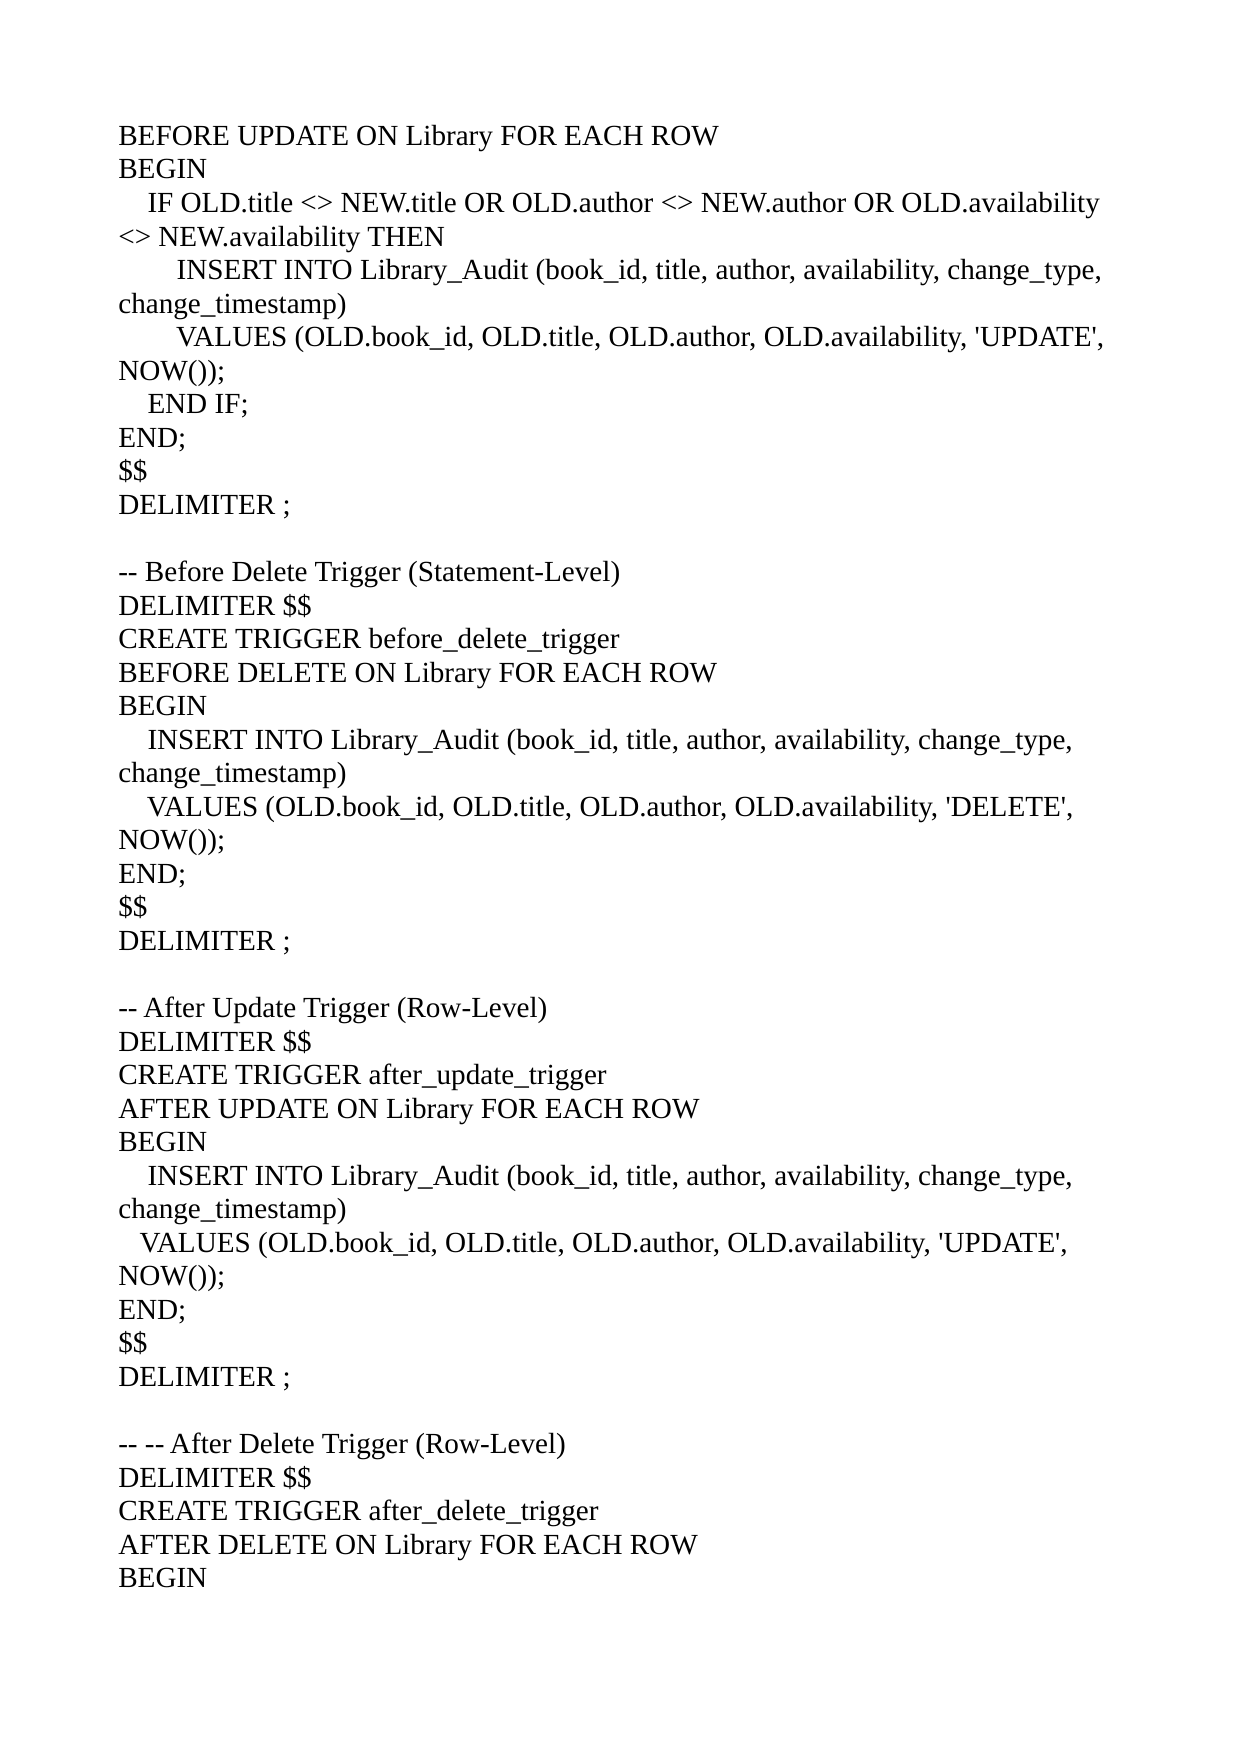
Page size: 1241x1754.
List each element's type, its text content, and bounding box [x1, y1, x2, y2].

text END; [118, 856, 1122, 889]
text $$ [118, 889, 1122, 923]
text BEFORE DELETE ON Library FOR EACH ROW [118, 655, 1122, 688]
text VALUES (OLD.book_id, OLD.title, OLD.author, OLD.availability, 'UPDATE', NOW()); [118, 319, 1122, 386]
text -- Before Delete Trigger (Statement-Level) [118, 554, 1122, 588]
text BEGIN [118, 688, 1122, 722]
text INSERT INTO Library_Audit (book_id, title, author, availability, change_type, change_timestamp) [118, 1158, 1122, 1225]
text CREATE TRIGGER after_delete_trigger [118, 1493, 1122, 1527]
text IF OLD.title <> NEW.title OR OLD.author <> NEW.author OR OLD.availability <> NEW.availability THEN [118, 185, 1122, 252]
text BEGIN [118, 1124, 1122, 1158]
text INSERT INTO Library_Audit (book_id, title, author, availability, change_type, change_timestamp) [118, 252, 1122, 319]
text DELIMITER $$ [118, 1460, 1122, 1493]
text CREATE TRIGGER after_update_trigger [118, 1057, 1122, 1091]
text CREATE TRIGGER before_delete_trigger [118, 621, 1122, 655]
text END; [118, 1292, 1122, 1326]
text -- -- After Delete Trigger (Row-Level) [118, 1426, 1122, 1460]
text AFTER DELETE ON Library FOR EACH ROW [118, 1527, 1122, 1560]
text END; [118, 420, 1122, 453]
text $$ [118, 1326, 1122, 1359]
text DELIMITER ; [118, 487, 1122, 521]
text BEGIN [118, 152, 1122, 185]
text VALUES (OLD.book_id, OLD.title, OLD.author, OLD.availability, 'DELETE', NOW()); [118, 789, 1122, 856]
text VALUES (OLD.book_id, OLD.title, OLD.author, OLD.availability, 'UPDATE', NOW()); [118, 1225, 1122, 1292]
text $$ [118, 453, 1122, 487]
text BEGIN [118, 1560, 1122, 1594]
text DELIMITER ; [118, 923, 1122, 957]
text DELIMITER $$ [118, 1024, 1122, 1057]
text INSERT INTO Library_Audit (book_id, title, author, availability, change_type, change_timestamp) [118, 722, 1122, 789]
text -- After Update Trigger (Row-Level) [118, 990, 1122, 1024]
text DELIMITER $$ [118, 588, 1122, 621]
text END IF; [118, 386, 1122, 420]
text BEFORE UPDATE ON Library FOR EACH ROW [118, 118, 1122, 152]
text AFTER UPDATE ON Library FOR EACH ROW [118, 1091, 1122, 1124]
text DELIMITER ; [118, 1359, 1122, 1393]
